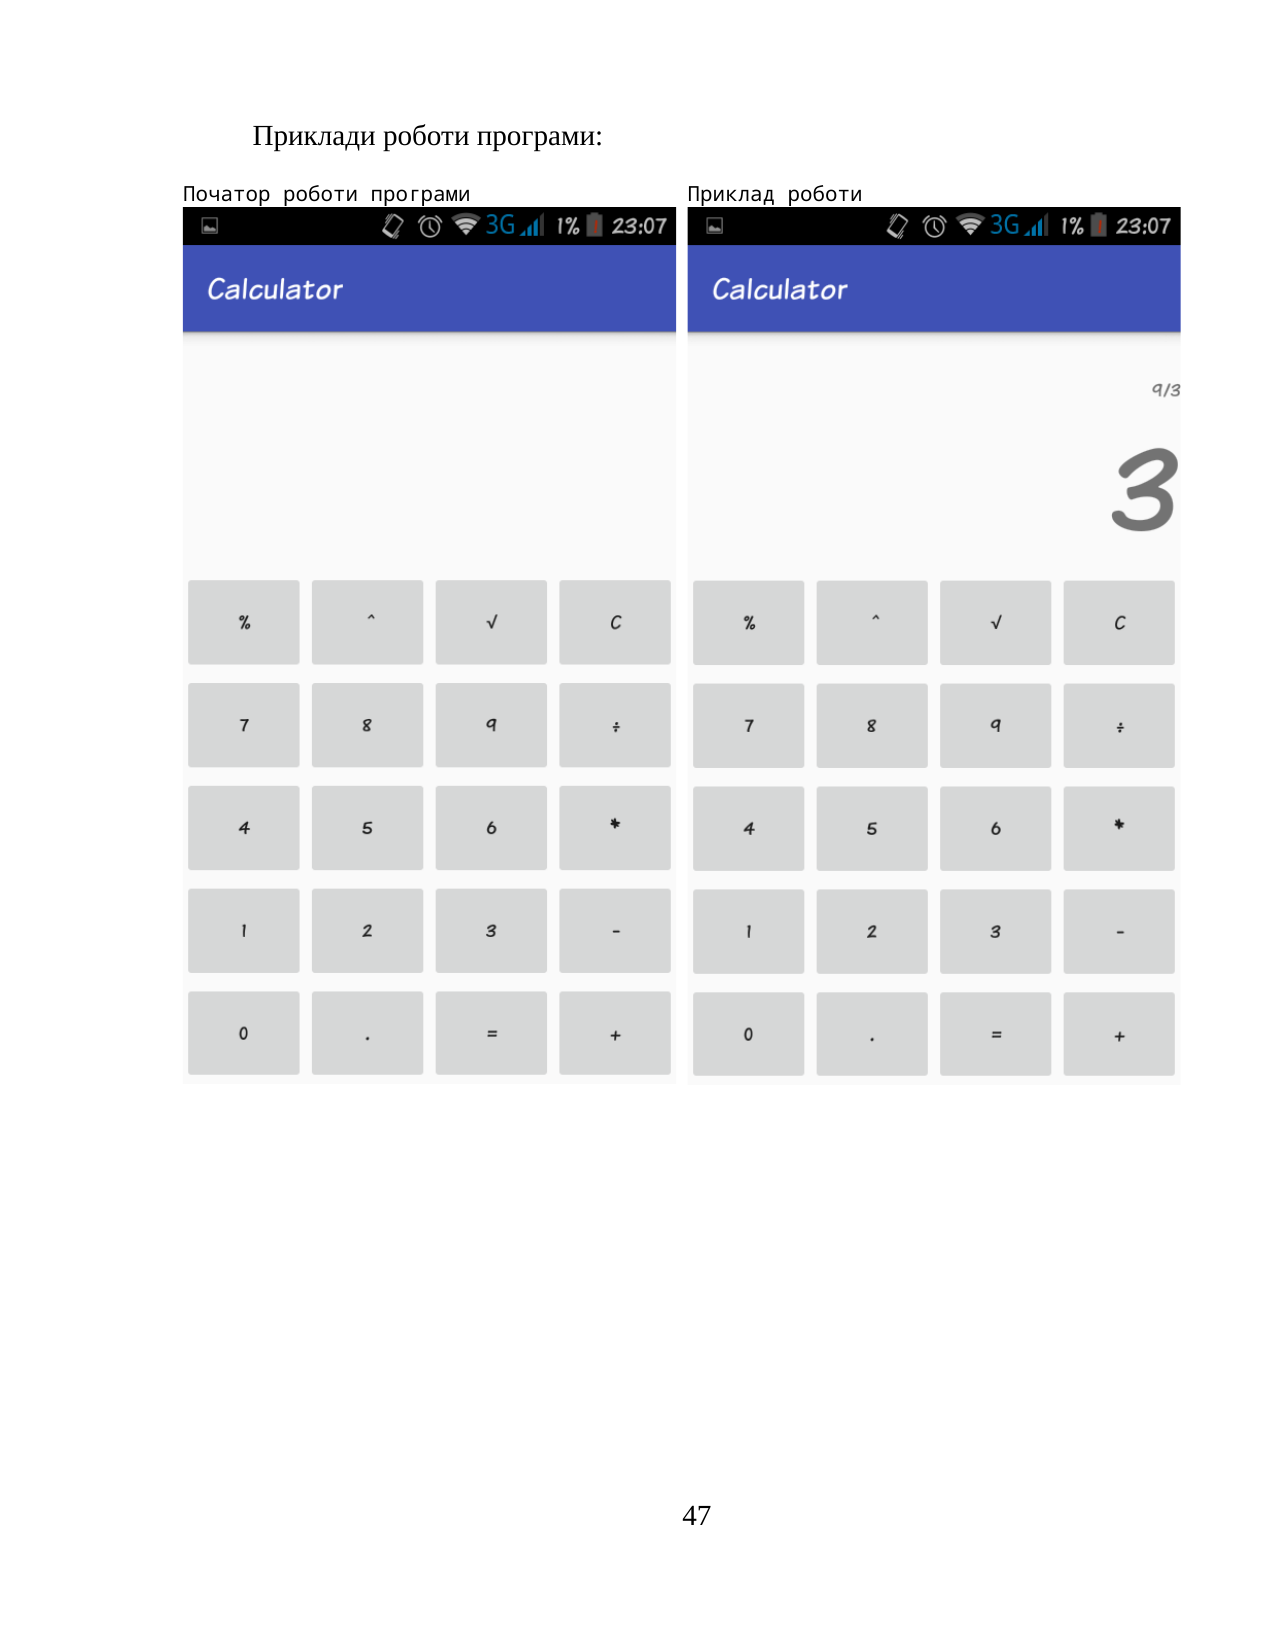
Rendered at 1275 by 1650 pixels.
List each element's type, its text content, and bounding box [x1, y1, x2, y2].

table_header Початор роботи програми [177, 173, 682, 1090]
picture [687, 207, 1181, 1085]
text Приклади роботи програми: [177, 118, 1186, 152]
table_header Приклад роботи [682, 173, 1186, 1090]
picture [182, 207, 677, 1084]
